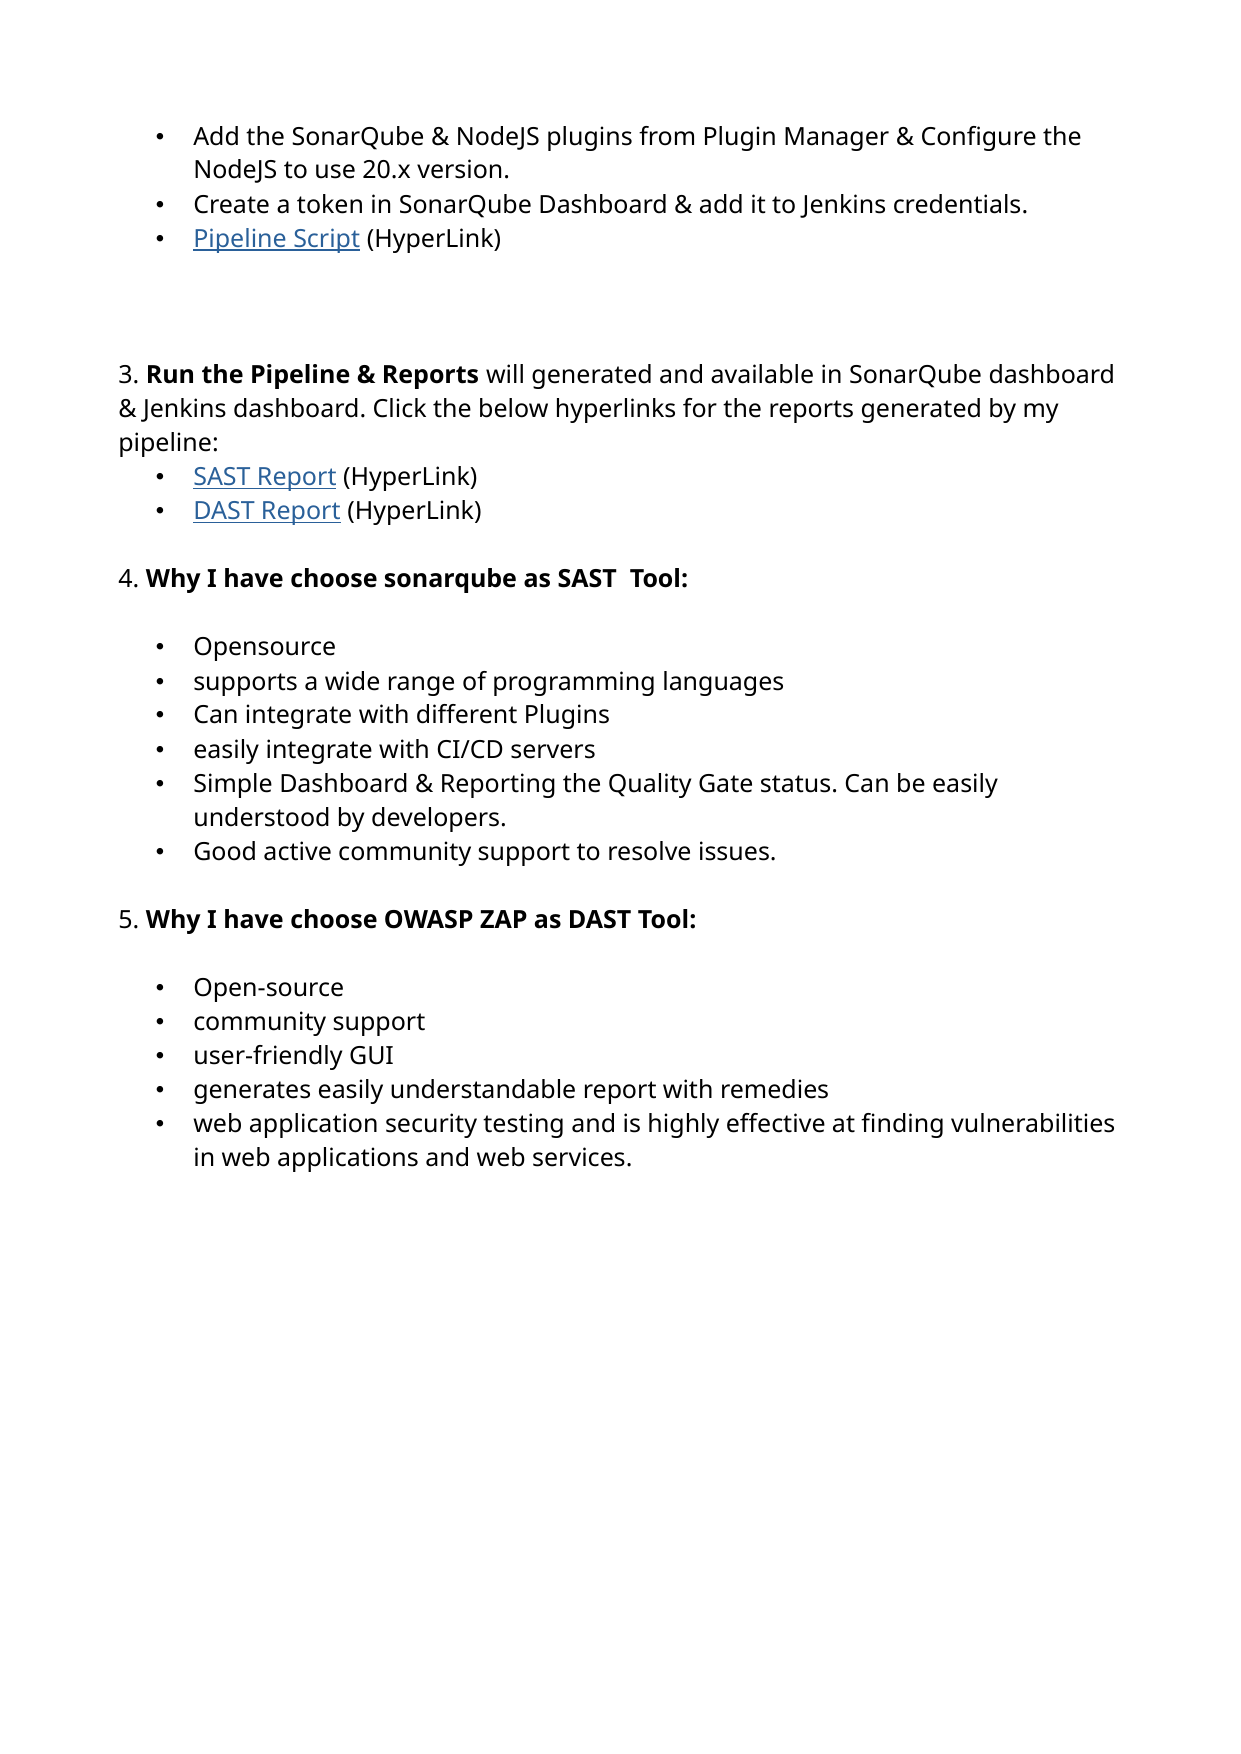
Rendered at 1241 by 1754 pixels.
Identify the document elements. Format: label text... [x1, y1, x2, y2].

text 3. Run the Pipeline & Reports will generated and available in SonarQube dashboard & Jenkins dashboard. Click the below hyperlinks for the reports generated by my pipeline: [118, 357, 1122, 459]
list Add the SonarQube & NodeJS plugins from Plugin Manager & Configure the NodeJS to use 20.x version. [156, 118, 1122, 186]
list SAST Report (HyperLink) [156, 459, 1122, 493]
text 5. Why I have choose OWASP ZAP as DAST Tool: [118, 902, 1122, 936]
list user-friendly GUI [156, 1038, 1122, 1072]
list Create a token in SonarQube Dashboard & add it to Jenkins credentials. [156, 186, 1122, 220]
list DAST Report (HyperLink) [156, 493, 1122, 527]
text 4. Why I have choose sonarqube as SAST Tool: [118, 561, 1122, 595]
list Open-source [156, 970, 1122, 1004]
list Can integrate with different Plugins [156, 697, 1122, 731]
list easily integrate with CI/CD servers [156, 731, 1122, 765]
list Opensource [156, 629, 1122, 663]
list supports a wide range of programming languages [156, 663, 1122, 697]
list community support [156, 1004, 1122, 1038]
list generates easily understandable report with remedies [156, 1072, 1122, 1106]
list Pipeline Script (HyperLink) [156, 220, 1122, 322]
list web application security testing and is highly effective at finding vulnerabilities in web applications and web services. [156, 1106, 1122, 1208]
list Good active community support to resolve issues. [156, 833, 1122, 867]
list Simple Dashboard & Reporting the Quality Gate status. Can be easily understood by developers. [156, 765, 1122, 833]
